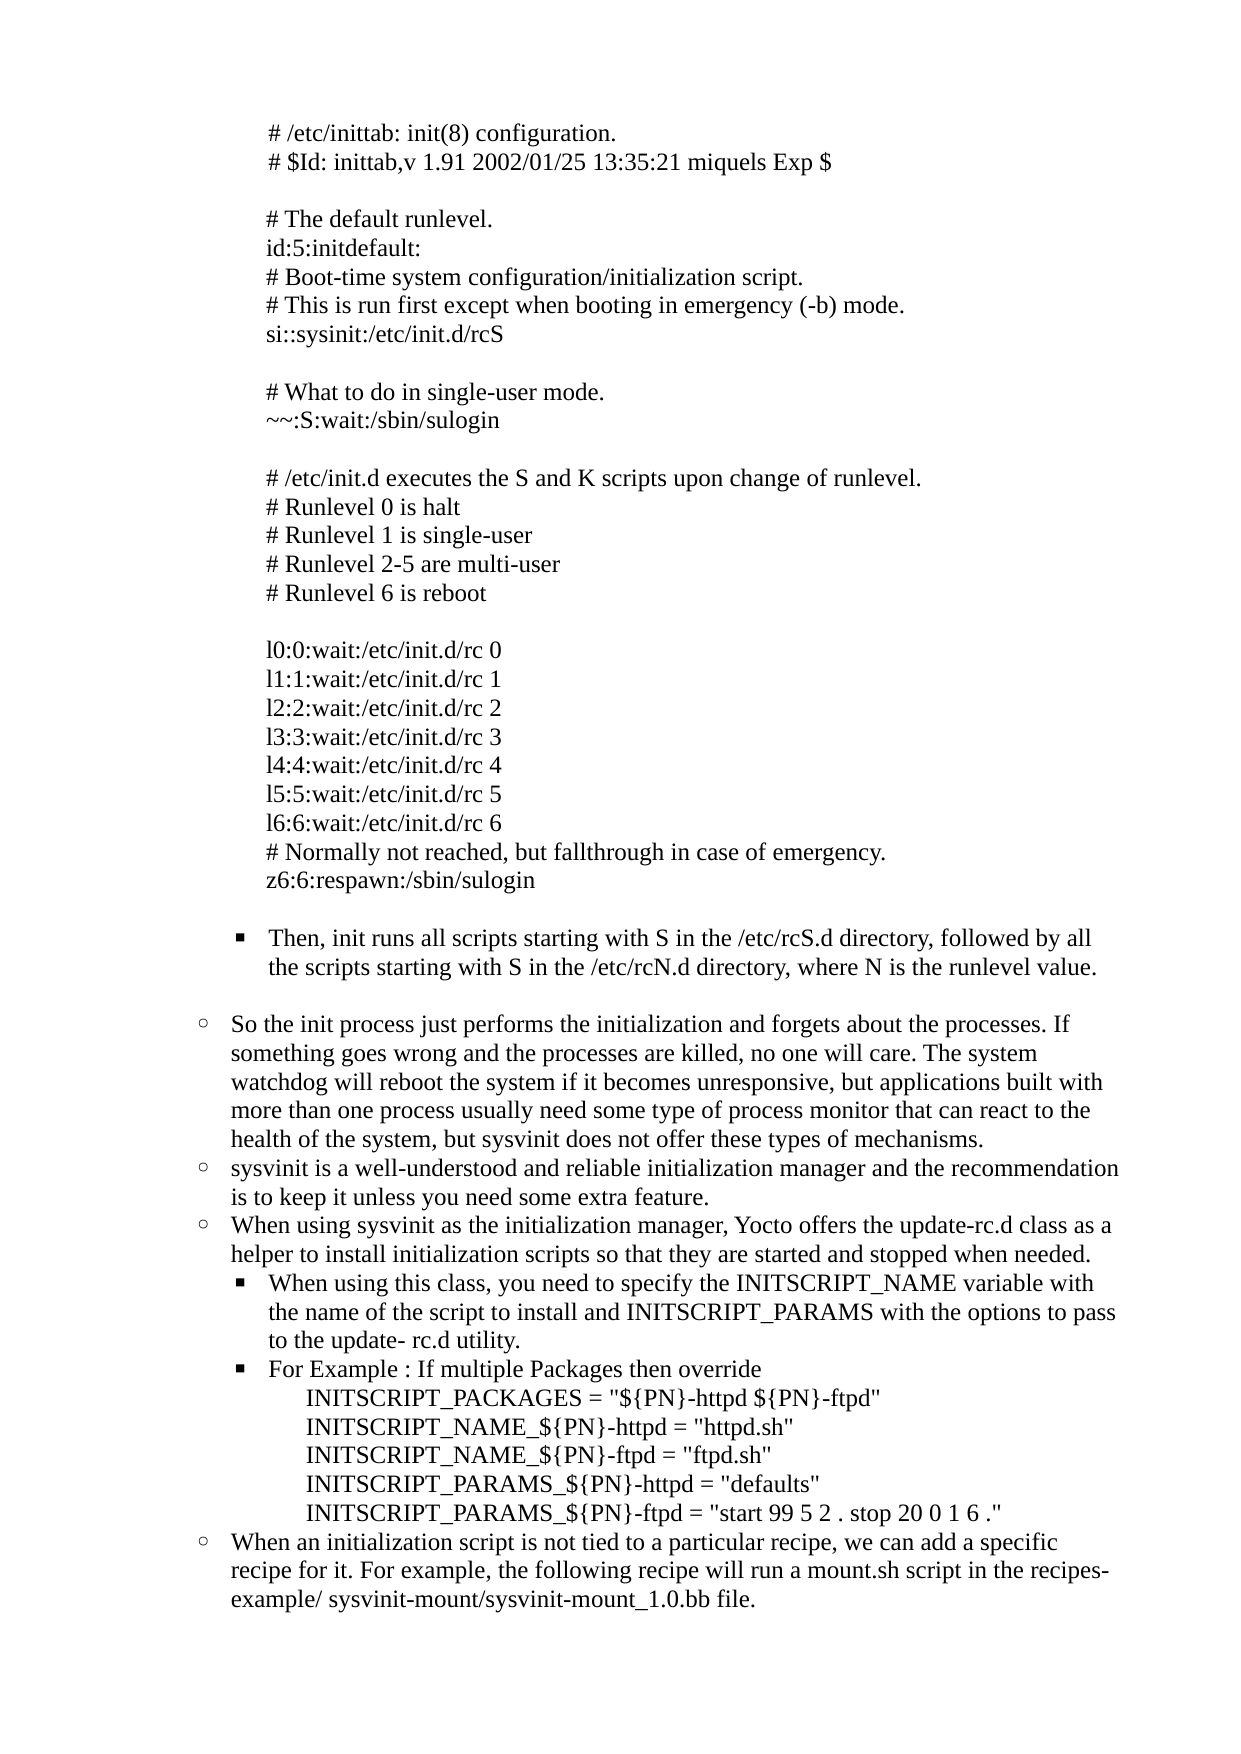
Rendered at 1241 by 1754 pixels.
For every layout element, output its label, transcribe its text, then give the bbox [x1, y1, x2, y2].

text l3:3:wait:/etc/init.d/rc 3 [118, 722, 1122, 751]
text # Runlevel 1 is single-user [118, 521, 1122, 549]
list When using this class, you need to specify the INITSCRIPT_NAME variable with the name of the script to install and INITSCRIPT_PARAMS with the options to pass to the update- rc.d utility. [231, 1268, 1122, 1354]
list So the init process just performs the initialization and forgets about the processes. If something goes wrong and the processes are killed, no one will care. The system watchdog will reboot the system if it becomes unresponsive, but applications built with more than one process usually need some type of process monitor that can react to the health of the system, but sysvinit does not offer these types of mechanisms. [193, 1009, 1122, 1153]
list INITSCRIPT_NAME_${PN}-ftpd = "ftpd.sh" [268, 1441, 1122, 1469]
text # The default runlevel. [118, 204, 1122, 233]
text l1:1:wait:/etc/init.d/rc 1 [118, 664, 1122, 693]
text # Boot-time system configuration/initialization script. [118, 262, 1122, 291]
text id:5:initdefault: [118, 233, 1122, 262]
list When an initialization script is not tied to a particular recipe, we can add a specific recipe for it. For example, the following recipe will run a mount.sh script in the recipes-example/ sysvinit-mount/sysvinit-mount_1.0.bb file. [193, 1527, 1122, 1613]
list Then, init runs all scripts starting with S in the /etc/rcS.d directory, followed by all the scripts starting with S in the /etc/rcN.d directory, where N is the runlevel value. [231, 923, 1122, 981]
text # Normally not reached, but fallthrough in case of emergency. [118, 837, 1122, 866]
text l2:2:wait:/etc/init.d/rc 2 [118, 693, 1122, 722]
text # This is run first except when booting in emergency (-b) mode. [118, 291, 1122, 319]
text si::sysinit:/etc/init.d/rcS [118, 319, 1122, 348]
text ~~:S:wait:/sbin/sulogin [118, 406, 1122, 434]
list INITSCRIPT_PARAMS_${PN}-ftpd = "start 99 5 2 . stop 20 0 1 6 ." [268, 1498, 1122, 1527]
text # Runlevel 0 is halt [118, 492, 1122, 521]
list INITSCRIPT_PARAMS_${PN}-httpd = "defaults" [268, 1469, 1122, 1498]
text z6:6:respawn:/sbin/sulogin [118, 866, 1122, 894]
text l6:6:wait:/etc/init.d/rc 6 [118, 808, 1122, 837]
list # $Id: inittab,v 1.91 2002/01/25 13:35:21 miquels Exp $ [231, 147, 1122, 176]
list INITSCRIPT_NAME_${PN}-httpd = "httpd.sh" [268, 1412, 1122, 1441]
text l5:5:wait:/etc/init.d/rc 5 [118, 779, 1122, 808]
list When using sysvinit as the initialization manager, Yocto offers the update-rc.d class as a helper to install initialization scripts so that they are started and stopped when needed. [193, 1211, 1122, 1268]
text # Runlevel 2-5 are multi-user [118, 549, 1122, 578]
text # /etc/init.d executes the S and K scripts upon change of runlevel. [118, 463, 1122, 492]
text l0:0:wait:/etc/init.d/rc 0 [118, 636, 1122, 664]
text # What to do in single-user mode. [118, 377, 1122, 406]
list # /etc/inittab: init(8) configuration. [231, 118, 1122, 147]
text # Runlevel 6 is reboot [118, 578, 1122, 607]
list INITSCRIPT_PACKAGES = "${PN}-httpd ${PN}-ftpd" [268, 1383, 1122, 1412]
text l4:4:wait:/etc/init.d/rc 4 [118, 751, 1122, 779]
list For Example : If multiple Packages then override [231, 1354, 1122, 1383]
list sysvinit is a well-understood and reliable initialization manager and the recommendation is to keep it unless you need some extra feature. [193, 1153, 1122, 1211]
